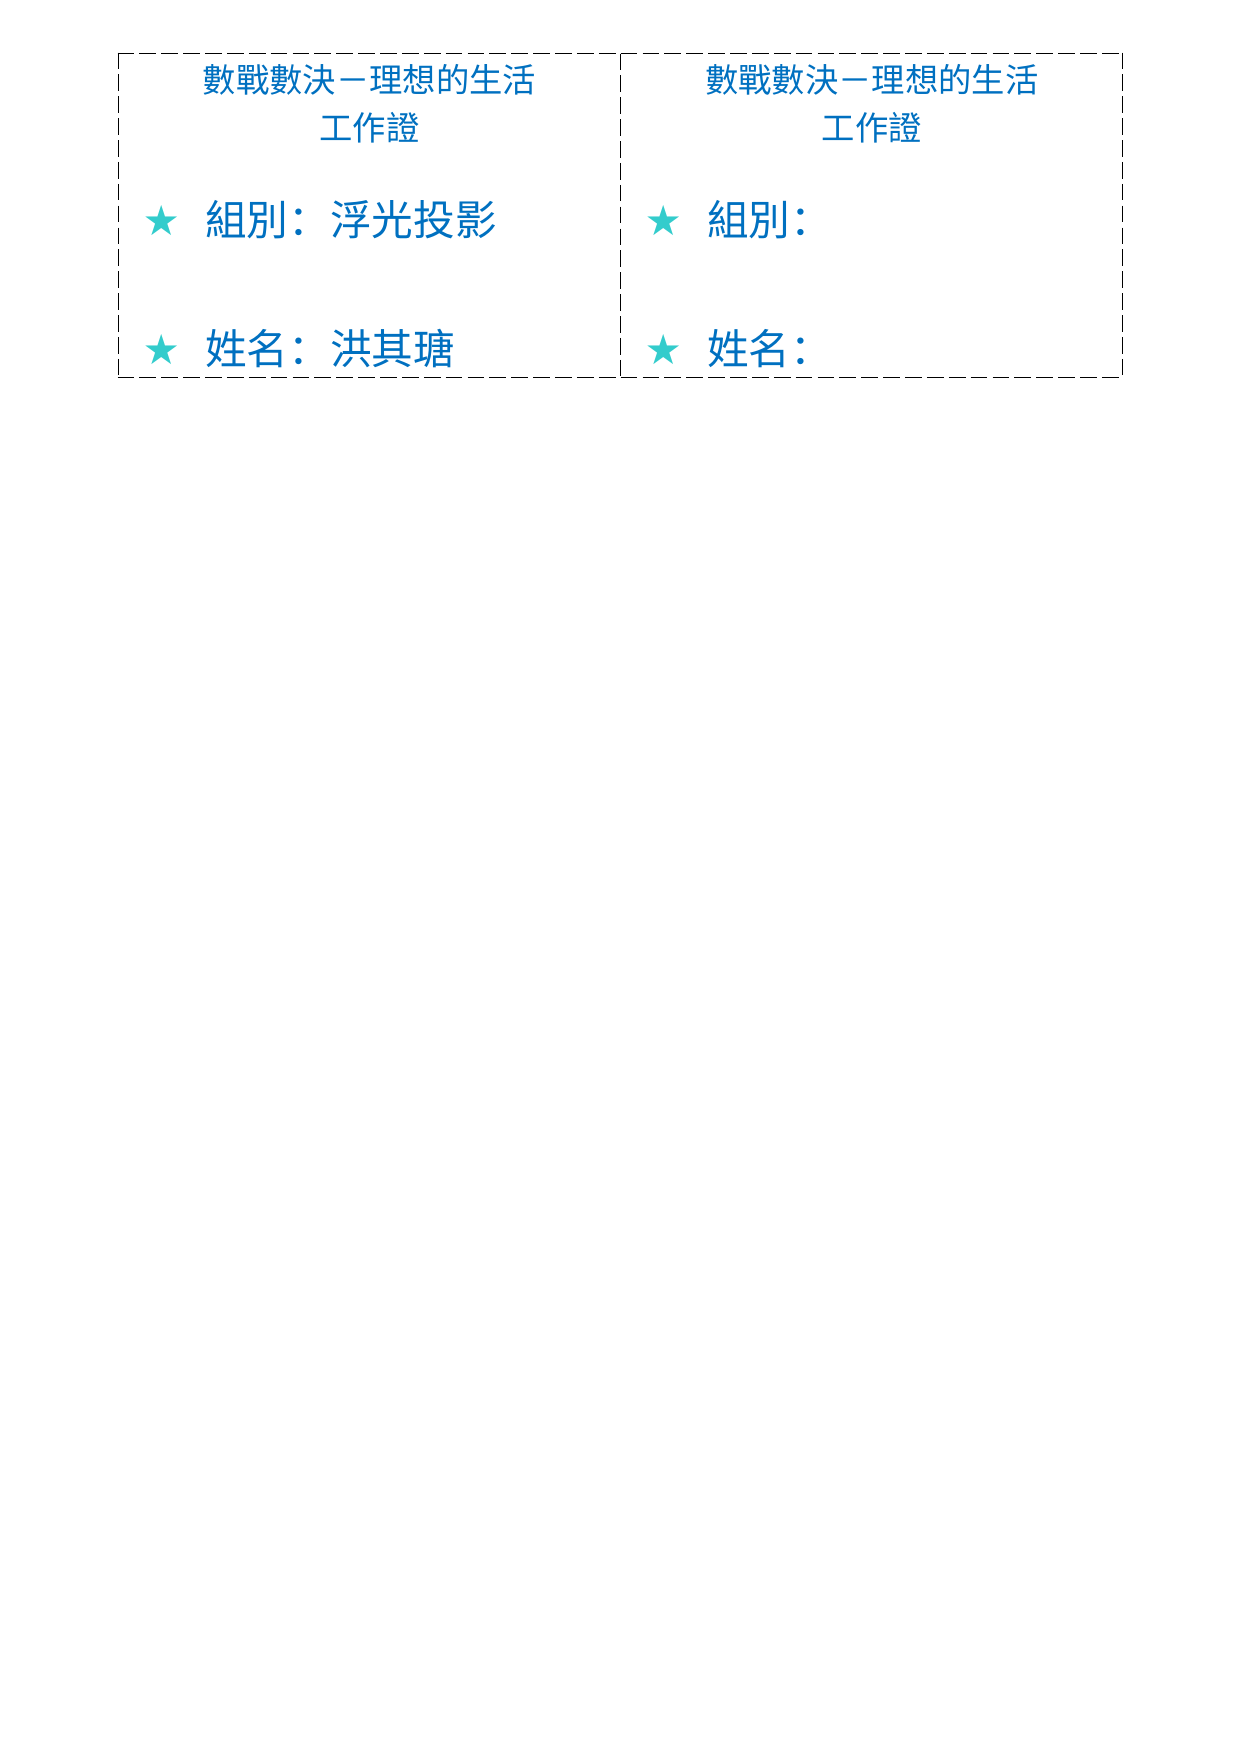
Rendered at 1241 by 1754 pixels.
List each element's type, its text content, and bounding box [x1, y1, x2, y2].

table_cell 數戰數決－理想的生活 工作證 組別：浮光投影 姓名：洪其瑭 [118, 53, 620, 377]
table_cell 數戰數決－理想的生活 工作證 組別： 姓名： [620, 53, 1122, 377]
